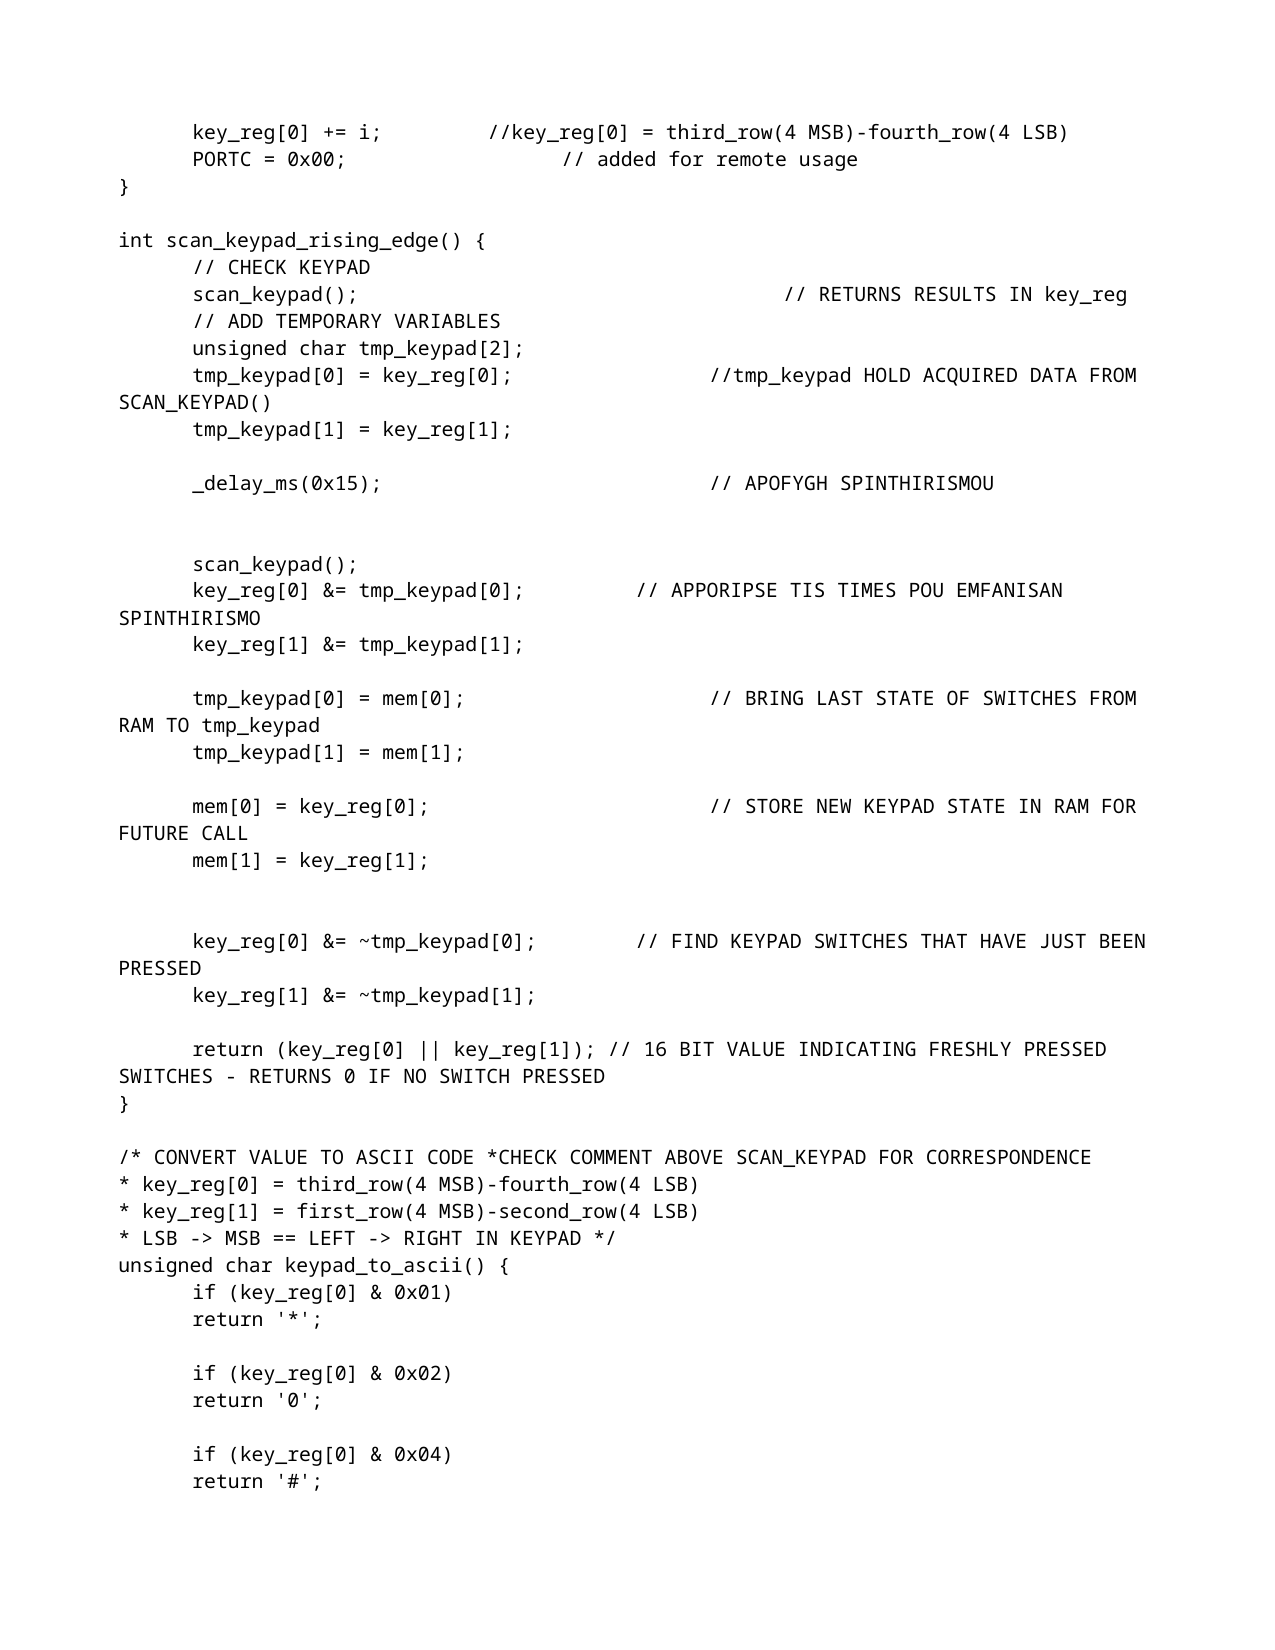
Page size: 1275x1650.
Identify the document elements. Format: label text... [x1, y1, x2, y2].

text return (key_reg[0] || key_reg[1]); // 16 BIT VALUE INDICATING FRESHLY PRESSED SWITCHES - RETURNS 0 IF NO SWITCH PRESSED [118, 1035, 1157, 1089]
text * key_reg[1] = first_row(4 MSB)-second_row(4 LSB) [118, 1197, 1157, 1224]
text tmp_keypad[1] = mem[1]; [118, 739, 1157, 766]
text key_reg[0] &= tmp_keypad[0]; // APPORIPSE TIS TIMES POU EMFANISAN SPINTHIRISMO [118, 577, 1157, 631]
text if (key_reg[0] & 0x04) [118, 1440, 1157, 1467]
text key_reg[1] &= tmp_keypad[1]; [118, 631, 1157, 658]
text unsigned char keypad_to_ascii() { [118, 1251, 1157, 1278]
text tmp_keypad[1] = key_reg[1]; [118, 415, 1157, 442]
text scan_keypad(); // RETURNS RESULTS IN key_reg [118, 280, 1157, 307]
text } [118, 172, 1157, 199]
text // CHECK KEYPAD [118, 253, 1157, 280]
text * key_reg[0] = third_row(4 MSB)-fourth_row(4 LSB) [118, 1170, 1157, 1197]
text _delay_ms(0x15); // APOFYGH SPINTHIRISMOU [118, 469, 1157, 496]
text } [118, 1089, 1157, 1116]
text PORTC = 0x00; // added for remote usage [118, 145, 1157, 172]
text * LSB -> MSB == LEFT -> RIGHT IN KEYPAD */ [118, 1224, 1157, 1251]
text int scan_keypad_rising_edge() { [118, 226, 1157, 253]
text scan_keypad(); [118, 550, 1157, 577]
text // ADD TEMPORARY VARIABLES [118, 307, 1157, 334]
text key_reg[0] += i; //key_reg[0] = third_row(4 MSB)-fourth_row(4 LSB) [118, 118, 1157, 145]
text key_reg[0] &= ~tmp_keypad[0]; // FIND KEYPAD SWITCHES THAT HAVE JUST BEEN PRESSED [118, 927, 1157, 981]
text /* CONVERT VALUE TO ASCII CODE *CHECK COMMENT ABOVE SCAN_KEYPAD FOR CORRESPONDENCE [118, 1143, 1157, 1170]
text if (key_reg[0] & 0x02) [118, 1359, 1157, 1386]
text tmp_keypad[0] = mem[0]; // BRING LAST STATE OF SWITCHES FROM RAM TO tmp_keypad [118, 685, 1157, 739]
text mem[0] = key_reg[0]; // STORE NEW KEYPAD STATE IN RAM FOR FUTURE CALL [118, 793, 1157, 847]
text unsigned char tmp_keypad[2]; [118, 334, 1157, 361]
text if (key_reg[0] & 0x01) [118, 1278, 1157, 1305]
text return '#'; [118, 1467, 1157, 1494]
text return '0'; [118, 1386, 1157, 1413]
text mem[1] = key_reg[1]; [118, 847, 1157, 873]
text key_reg[1] &= ~tmp_keypad[1]; [118, 981, 1157, 1008]
text return '*'; [118, 1305, 1157, 1332]
text tmp_keypad[0] = key_reg[0]; //tmp_keypad HOLD ACQUIRED DATA FROM SCAN_KEYPAD() [118, 361, 1157, 415]
